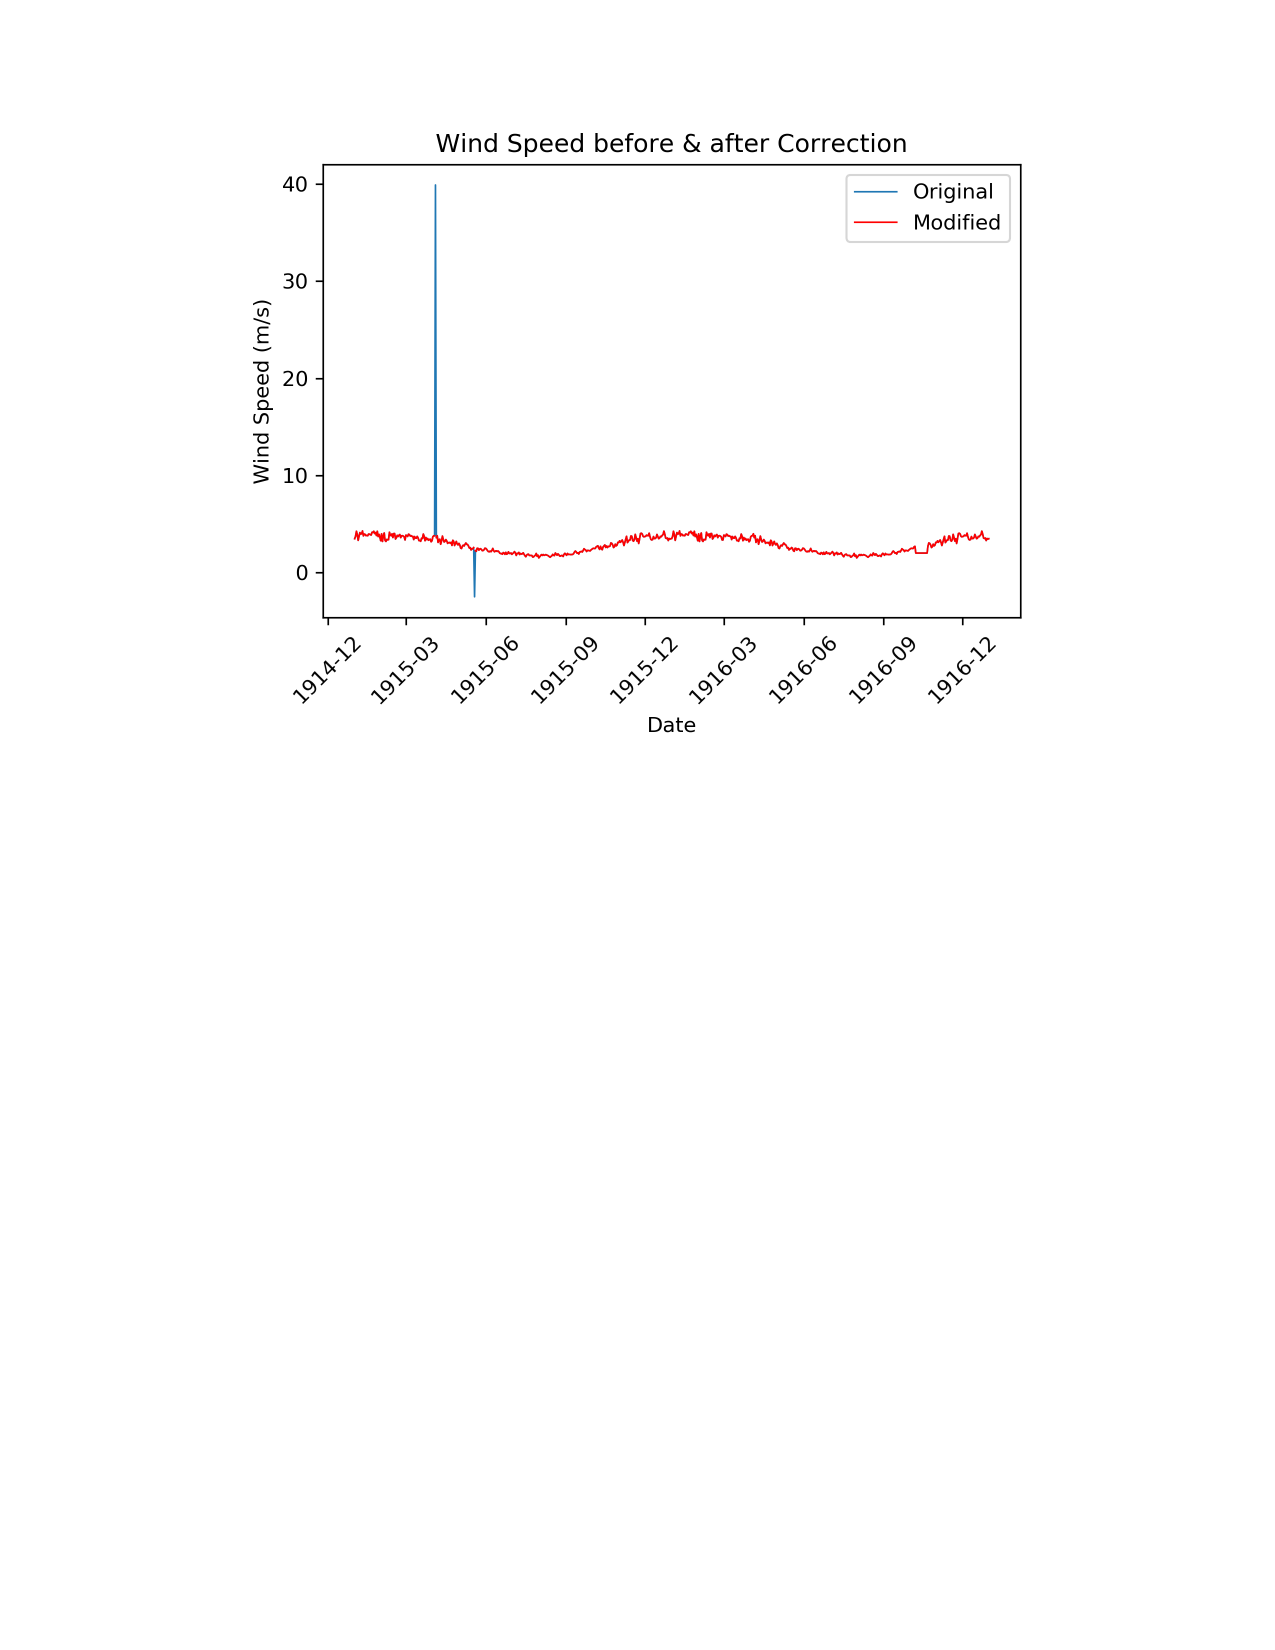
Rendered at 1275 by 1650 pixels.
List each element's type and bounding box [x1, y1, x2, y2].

picture [238, 118, 1037, 751]
